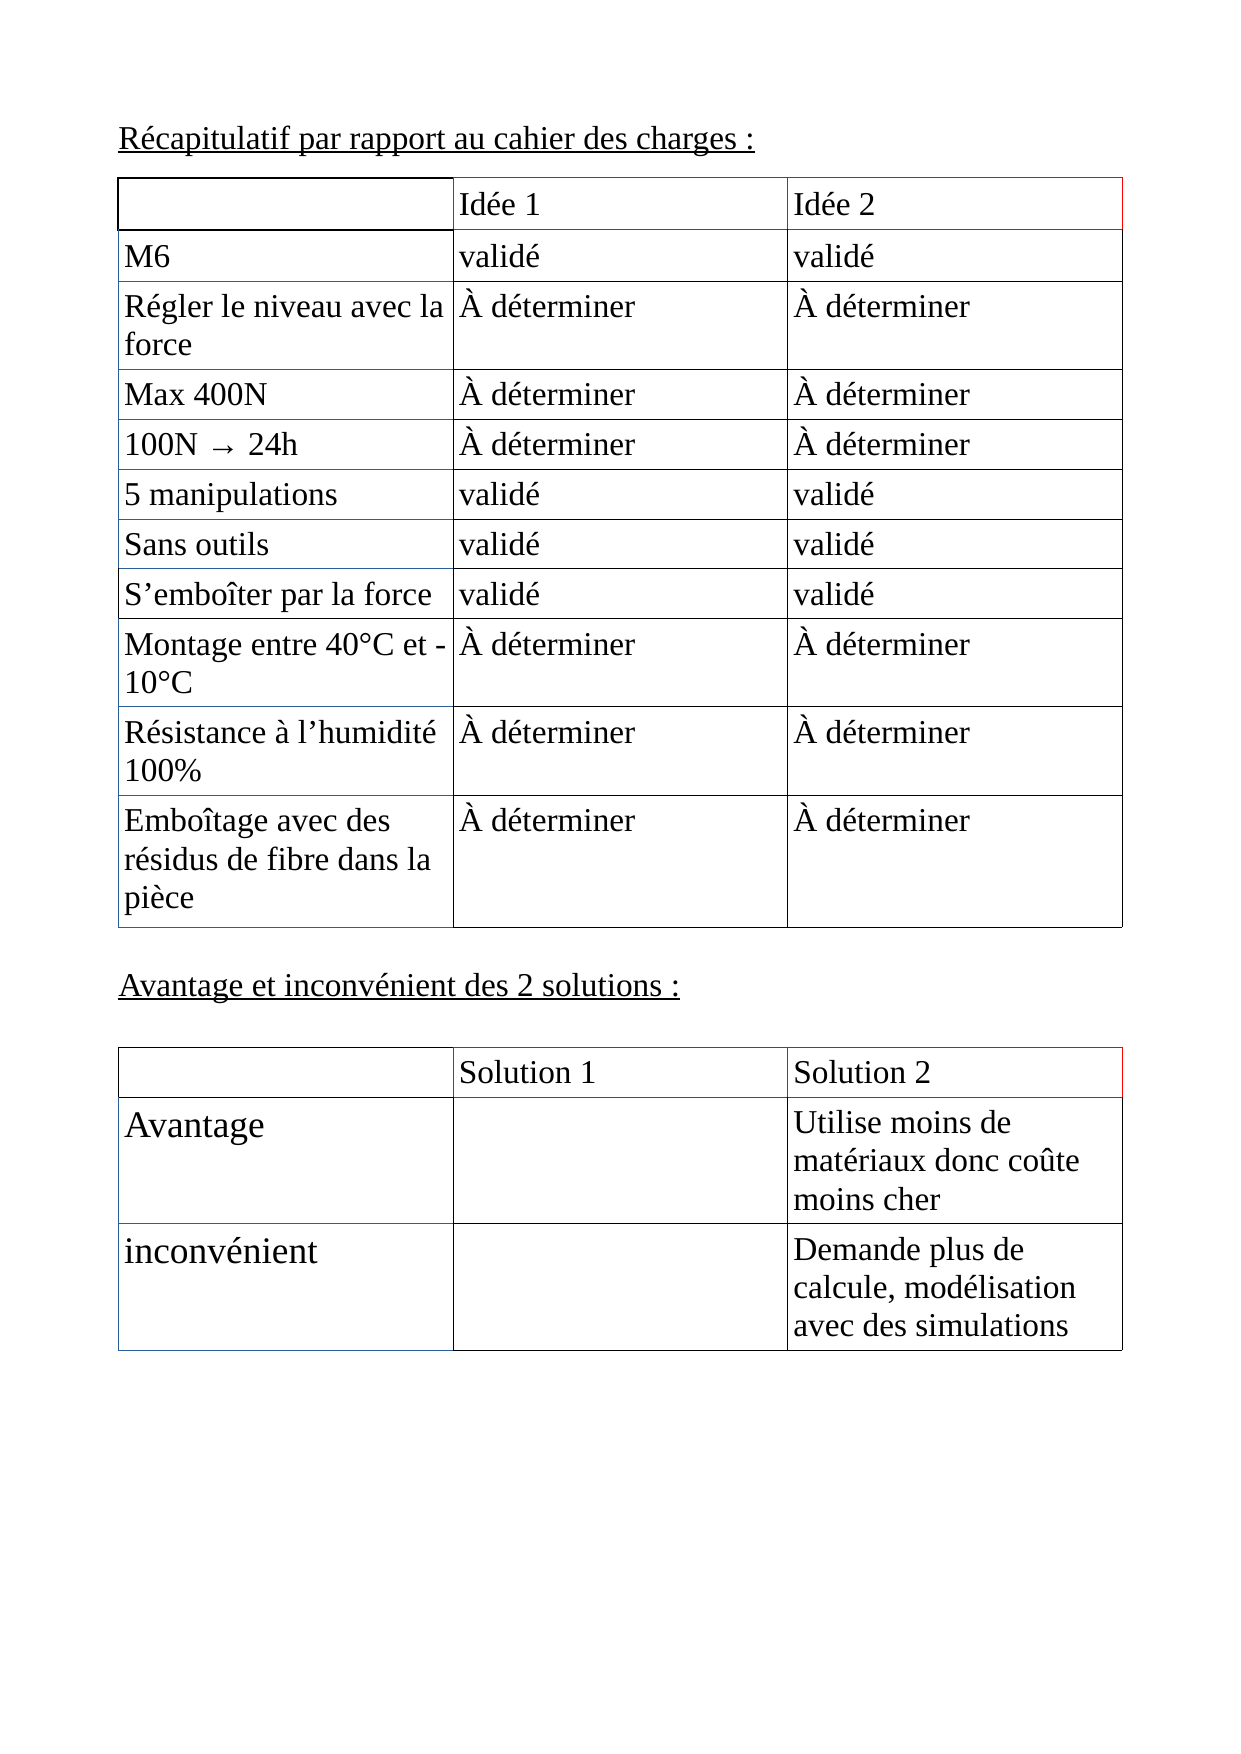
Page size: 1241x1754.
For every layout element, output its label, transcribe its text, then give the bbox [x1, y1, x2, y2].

table_cell À déterminer [454, 282, 787, 369]
table_cell À déterminer [788, 796, 1122, 927]
table_cell Montage entre 40°C et -10°C [119, 619, 453, 706]
table_cell À déterminer [454, 370, 787, 419]
table_cell validé [454, 470, 787, 518]
table_cell validé [454, 520, 787, 568]
table_cell M6 [119, 231, 453, 281]
table_cell validé [454, 569, 787, 618]
text Avantage et inconvénient des 2 solutions : [118, 965, 1122, 1003]
table_cell Max 400N [119, 370, 453, 419]
table_cell Sans outils [119, 520, 453, 568]
table_header Idée 1 [454, 178, 787, 229]
table_header [119, 1048, 453, 1097]
table_cell Régler le niveau avec la force [119, 282, 453, 369]
table_cell À déterminer [454, 796, 787, 927]
table_cell 100N → 24h [119, 420, 453, 468]
table_cell Résistance à l’humidité 100% [119, 707, 453, 795]
table_header Idée 2 [788, 178, 1122, 229]
table_cell validé [454, 230, 787, 281]
table_cell À déterminer [454, 707, 787, 795]
table_cell À déterminer [788, 420, 1122, 468]
table_cell À déterminer [788, 619, 1122, 706]
table_cell 5 manipulations [119, 470, 453, 518]
table_cell [454, 1098, 787, 1223]
table_header [119, 179, 453, 229]
table_cell À déterminer [454, 619, 787, 706]
table_cell À déterminer [454, 420, 787, 468]
table_cell S’emboîter par la force [119, 569, 453, 618]
table_cell validé [788, 470, 1122, 518]
table_cell [454, 1224, 787, 1350]
table_cell À déterminer [788, 282, 1122, 369]
table_cell inconvénient [119, 1224, 453, 1350]
table_cell Emboîtage avec des résidus de fibre dans la pièce [119, 796, 453, 927]
table_cell À déterminer [788, 707, 1122, 795]
table_cell validé [788, 230, 1122, 281]
table_header Solution 2 [788, 1048, 1122, 1097]
table_cell validé [788, 569, 1122, 618]
table_cell validé [788, 520, 1122, 568]
table_cell Demande plus de calcule, modélisation avec des simulations [788, 1224, 1122, 1350]
table_cell Utilise moins de matériaux donc coûte moins cher [788, 1098, 1122, 1223]
table_header Solution 1 [454, 1048, 787, 1097]
table_cell À déterminer [788, 370, 1122, 419]
table_cell Avantage [119, 1098, 453, 1223]
text Récapitulatif par rapport au cahier des charges : [118, 118, 1122, 156]
